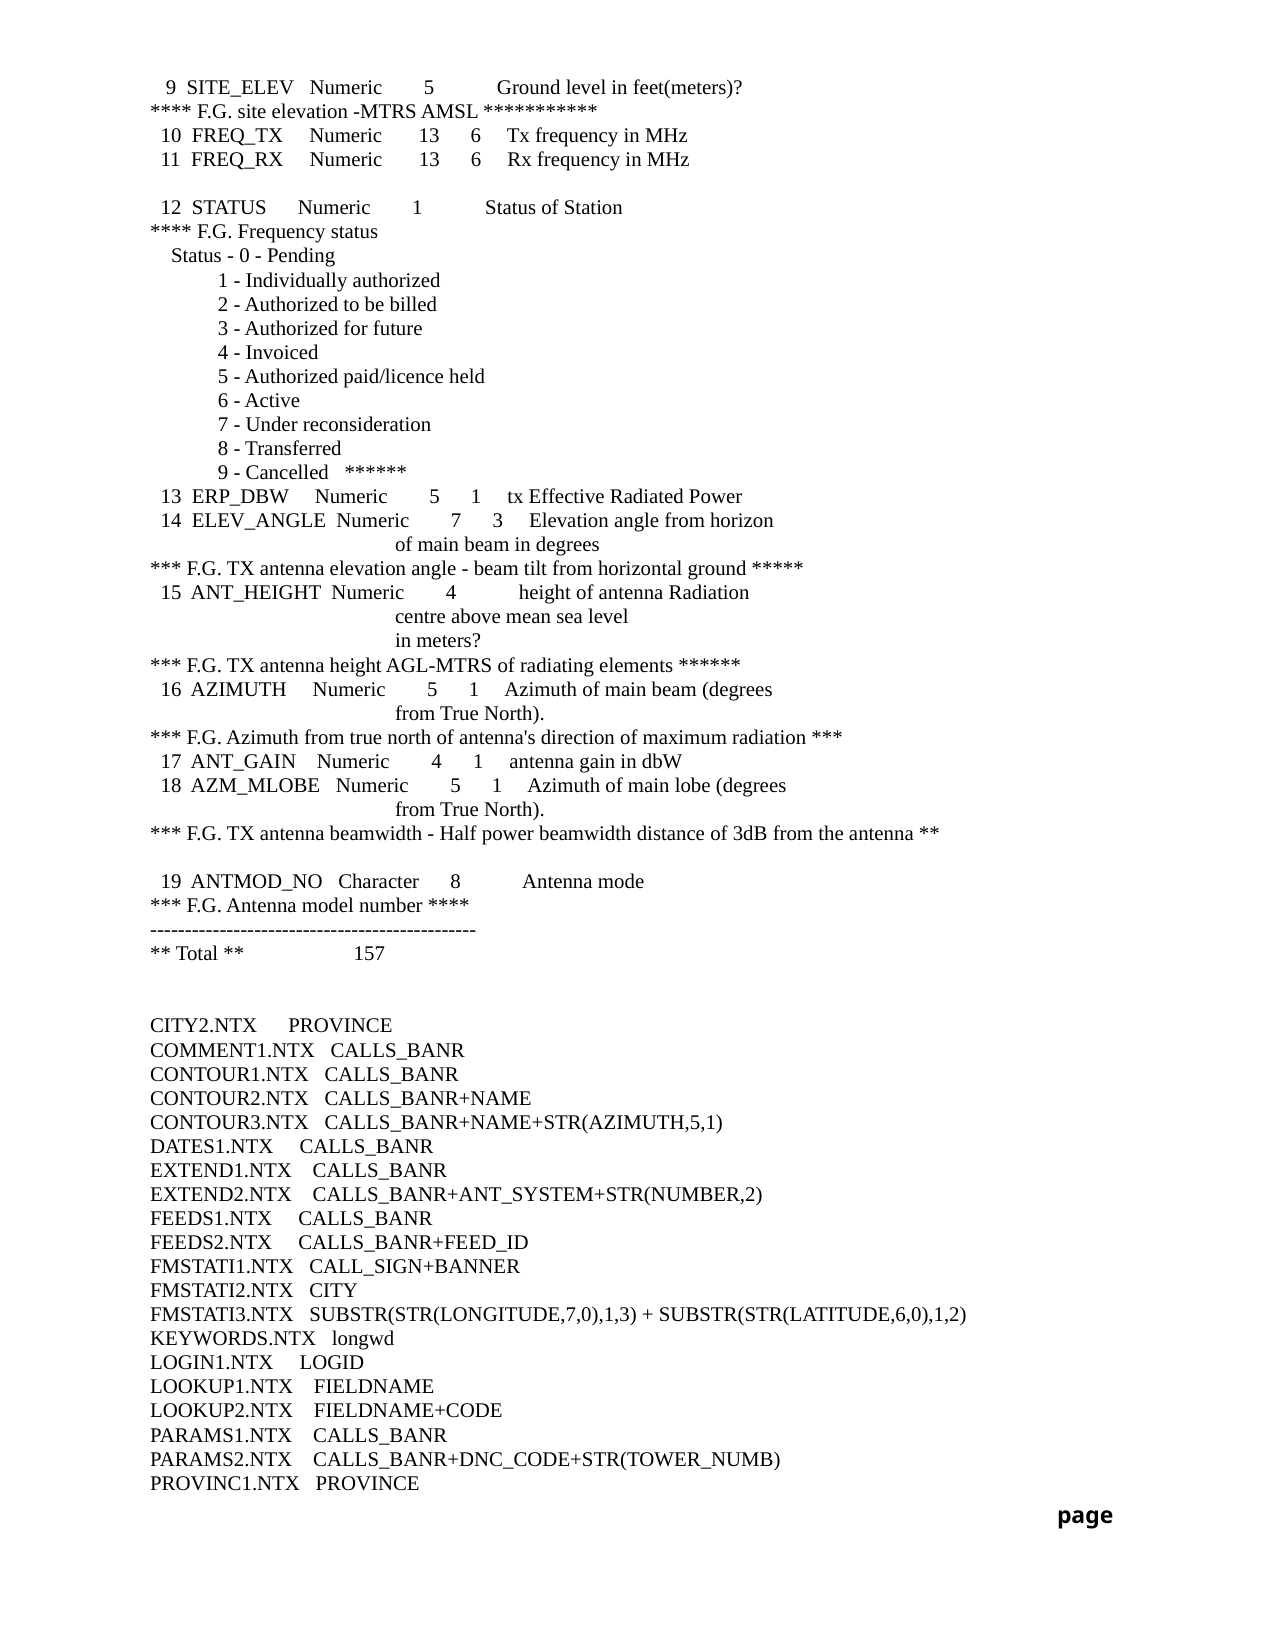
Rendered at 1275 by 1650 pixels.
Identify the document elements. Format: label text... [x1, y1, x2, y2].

text 18 AZM_MLOBE Numeric 5 1 Azimuth of main lobe (degrees [150, 773, 1215, 797]
text FMSTATI3.NTX SUBSTR(STR(LONGITUDE,7,0),1,3) + SUBSTR(STR(LATITUDE,6,0),1,2) [150, 1302, 1215, 1326]
text CONTOUR1.NTX CALLS_BANR [150, 1062, 1215, 1086]
text EXTEND2.NTX CALLS_BANR+ANT_SYSTEM+STR(NUMBER,2) [150, 1182, 1215, 1206]
text 8 - Transferred [150, 436, 1215, 460]
text *** F.G. TX antenna height AGL-MTRS of radiating elements ****** [150, 652, 1215, 677]
text LOOKUP1.NTX FIELDNAME [150, 1374, 1215, 1398]
text 5 - Authorized paid/licence held [150, 364, 1215, 388]
text FEEDS2.NTX CALLS_BANR+FEED_ID [150, 1230, 1215, 1254]
text **** F.G. site elevation -MTRS AMSL *********** [150, 99, 1215, 123]
text COMMENT1.NTX CALLS_BANR [150, 1037, 1215, 1062]
text 9 - Cancelled ****** [150, 460, 1215, 484]
text 11 FREQ_RX Numeric 13 6 Rx frequency in MHz [150, 147, 1215, 171]
text *** F.G. TX antenna beamwidth - Half power beamwidth distance of 3dB from the antenna ** [150, 821, 1215, 845]
text PARAMS2.NTX CALLS_BANR+DNC_CODE+STR(TOWER_NUMB) [150, 1447, 1215, 1471]
text *** F.G. Azimuth from true north of antenna's direction of maximum radiation *** [150, 725, 1215, 749]
text 6 - Active [150, 388, 1215, 412]
text ----------------------------------------------- [150, 917, 1215, 941]
text 3 - Authorized for future [150, 316, 1215, 340]
text 1 - Individually authorized [150, 267, 1215, 292]
text 14 ELEV_ANGLE Numeric 7 3 Elevation angle from horizon [150, 508, 1215, 532]
text *** F.G. TX antenna elevation angle - beam tilt from horizontal ground ***** [150, 556, 1215, 580]
text LOGIN1.NTX LOGID [150, 1350, 1215, 1374]
text PARAMS1.NTX CALLS_BANR [150, 1422, 1215, 1447]
text LOOKUP2.NTX FIELDNAME+CODE [150, 1398, 1215, 1422]
text 17 ANT_GAIN Numeric 4 1 antenna gain in dbW [150, 749, 1215, 773]
text CONTOUR2.NTX CALLS_BANR+NAME [150, 1086, 1215, 1110]
text 13 ERP_DBW Numeric 5 1 tx Effective Radiated Power [150, 484, 1215, 508]
text 19 ANTMOD_NO Character 8 Antenna mode [150, 869, 1215, 893]
text from True North). [150, 701, 1215, 725]
text 2 - Authorized to be billed [150, 292, 1215, 316]
text FEEDS1.NTX CALLS_BANR [150, 1206, 1215, 1230]
text PROVINC1.NTX PROVINCE [150, 1471, 1215, 1495]
text EXTEND1.NTX CALLS_BANR [150, 1158, 1215, 1182]
text Status - 0 - Pending [150, 243, 1215, 267]
text 7 - Under reconsideration [150, 412, 1215, 436]
text KEYWORDS.NTX longwd [150, 1326, 1215, 1350]
text centre above mean sea level [150, 604, 1215, 628]
text of main beam in degrees [150, 532, 1215, 556]
text 12 STATUS Numeric 1 Status of Station [150, 195, 1215, 219]
text ** Total ** 157 [150, 941, 1215, 965]
text in meters? [150, 628, 1215, 652]
text 16 AZIMUTH Numeric 5 1 Azimuth of main beam (degrees [150, 677, 1215, 701]
text from True North). [150, 797, 1215, 821]
text 10 FREQ_TX Numeric 13 6 Tx frequency in MHz [150, 123, 1215, 147]
text CITY2.NTX PROVINCE [150, 1013, 1215, 1037]
text 9 SITE_ELEV Numeric 5 Ground level in feet(meters)? [150, 75, 1215, 99]
text FMSTATI1.NTX CALL_SIGN+BANNER [150, 1254, 1215, 1278]
text 4 - Invoiced [150, 340, 1215, 364]
text DATES1.NTX CALLS_BANR [150, 1134, 1215, 1158]
text 15 ANT_HEIGHT Numeric 4 height of antenna Radiation [150, 580, 1215, 604]
text CONTOUR3.NTX CALLS_BANR+NAME+STR(AZIMUTH,5,1) [150, 1110, 1215, 1134]
text **** F.G. Frequency status [150, 219, 1215, 243]
text FMSTATI2.NTX CITY [150, 1278, 1215, 1302]
text *** F.G. Antenna model number **** [150, 893, 1215, 917]
